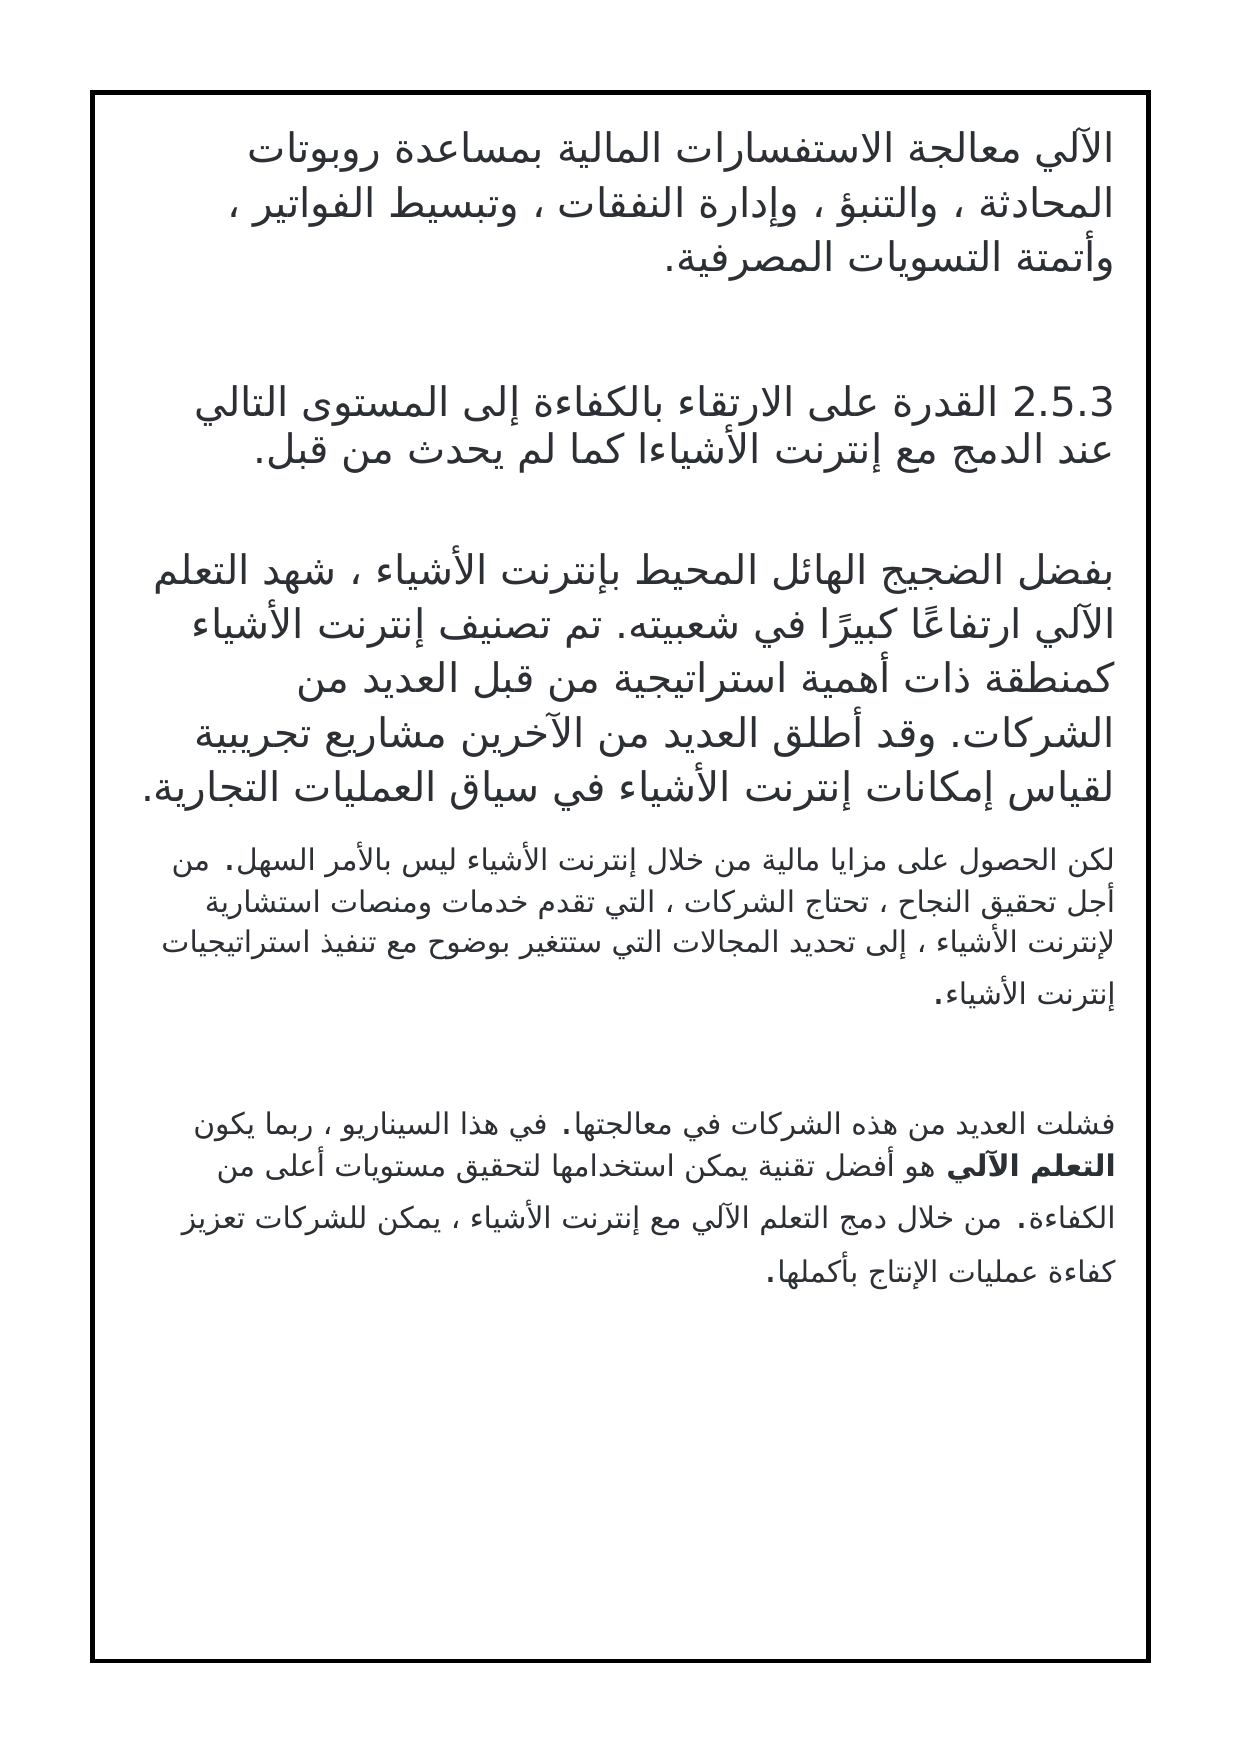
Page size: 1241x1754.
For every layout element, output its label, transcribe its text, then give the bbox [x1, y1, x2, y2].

text لكن الحصول على مزايا مالية من خلال إنترنت الأشياء ليس بالأمر السهل. من أجل تحقيق النجاح ، تحتاج الشركات ، التي تقدم خدمات ومنصات استشارية لإنترنت الأشياء ، إلى تحديد المجالات التي ستتغير بوضوح مع تنفيذ استراتيجيات إنترنت الأشياء. [125, 833, 1116, 1014]
text تجعل مهام المحاسبة أسرع وأكثر ثاقبة وأكثر دقة. تتضمن بعض الجوانب التي تمت معالجتها بالفعل من خلال التعلم الآلي معالجة الاستفسارات المالية بمساعدة روبوتات المحادثة ، والتنبؤ ، وإدارة النفقات ، وتبسيط الفواتير ، وأتمتة التسويات المصرفية. [125, 125, 1116, 281]
text بفضل الضجيج الهائل المحيط بإنترنت الأشياء ، شهد التعلم الآلي ارتفاعًا كبيرًا في شعبيته. تم تصنيف إنترنت الأشياء كمنطقة ذات أهمية استراتيجية من قبل العديد من الشركات. وقد أطلق العديد من الآخرين مشاريع تجريبية لقياس إمكانات إنترنت الأشياء في سياق العمليات التجارية. [125, 546, 1116, 811]
text فشلت العديد من هذه الشركات في معالجتها. في هذا السيناريو ، ربما يكون التعلم الآلي هو أفضل تقنية يمكن استخدامها لتحقيق مستويات أعلى من الكفاءة. من خلال دمج التعلم الآلي مع إنترنت الأشياء ، يمكن للشركات تعزيز كفاءة عمليات الإنتاج بأكملها. [125, 1097, 1116, 1292]
subtitle 2.5.3 القدرة على الارتقاء بالكفاءة إلى المستوى التالي عند الدمج مع إنترنت الأشياءا كما لم يحدث من قبل. [125, 378, 1116, 473]
